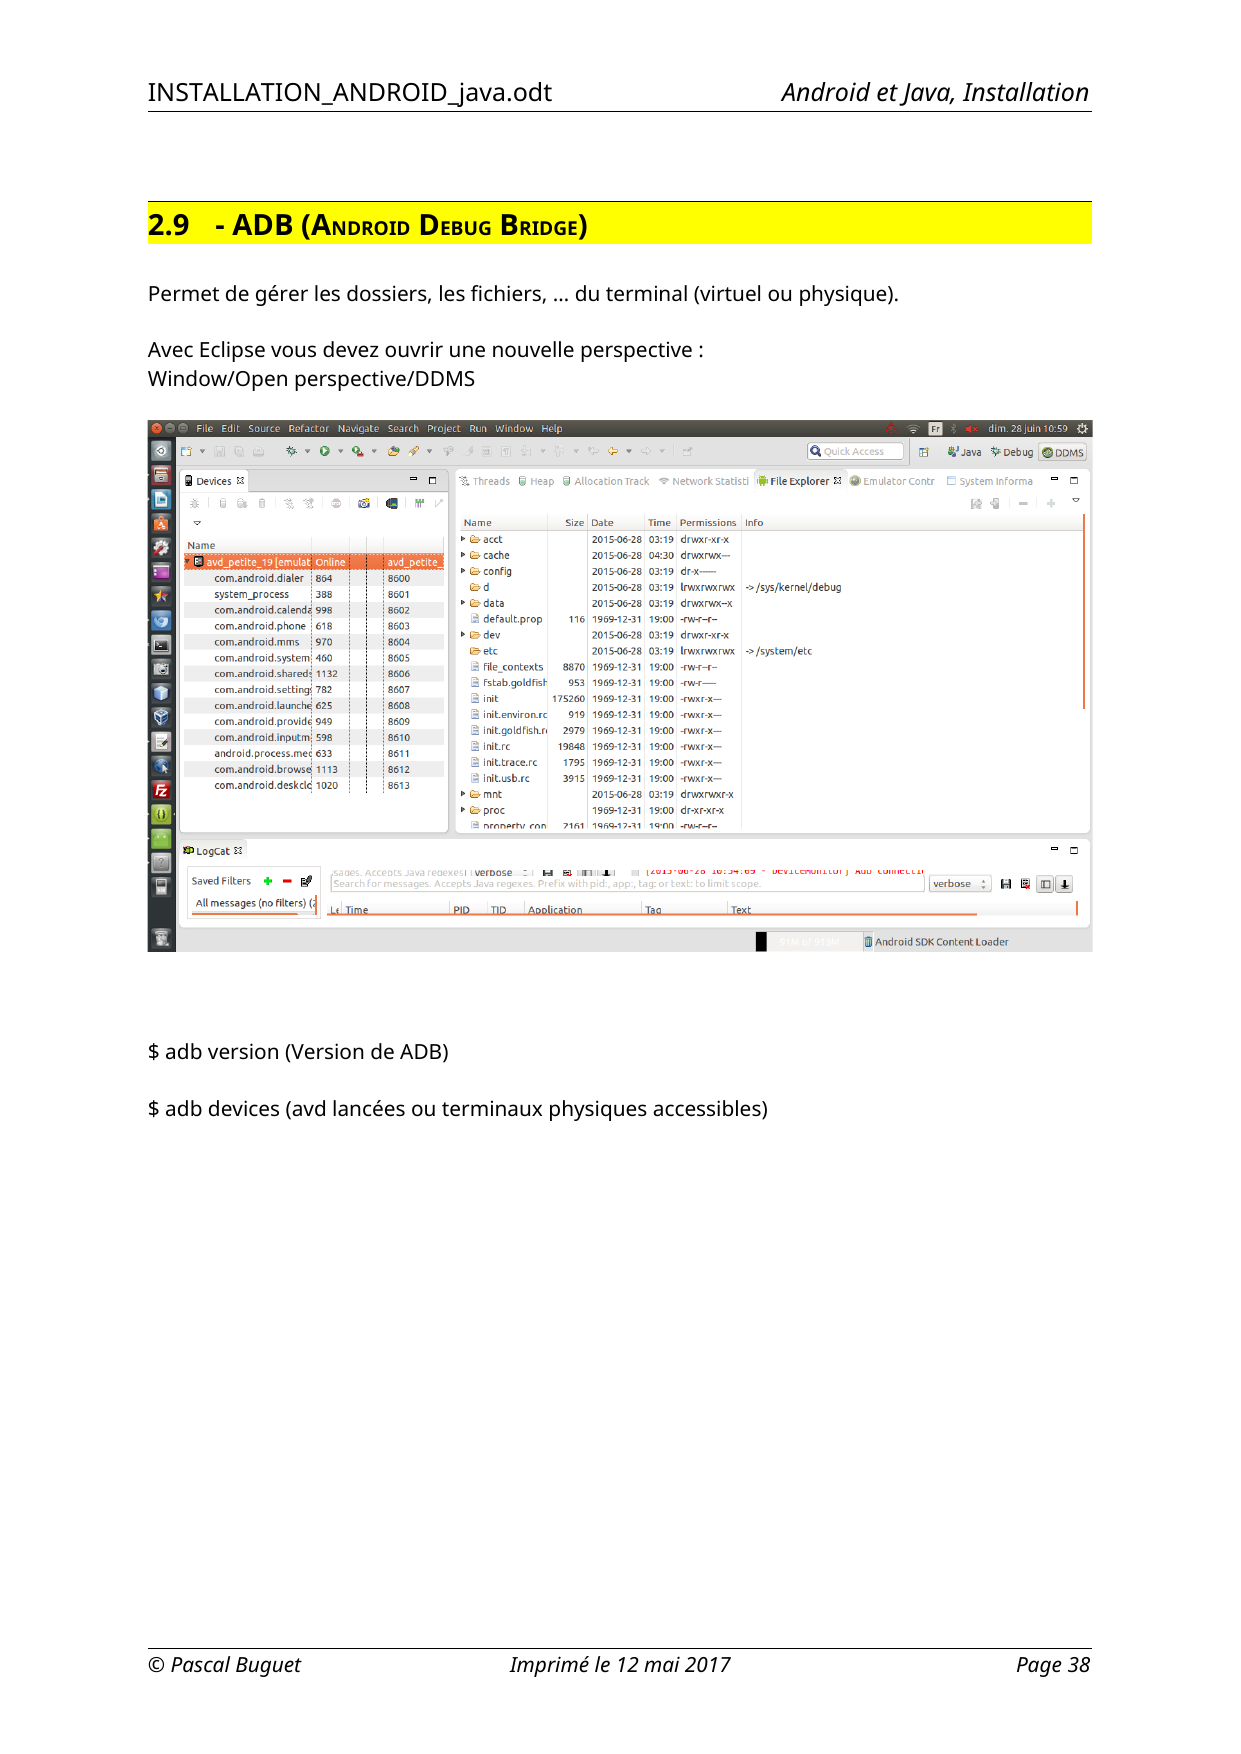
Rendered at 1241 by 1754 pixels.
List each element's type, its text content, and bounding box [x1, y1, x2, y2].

text Avec Eclipse vous devez ouvrir une nouvelle perspective : [148, 336, 1092, 364]
picture [147, 420, 1093, 952]
text $ adb version (Version de ADB) [148, 1037, 1092, 1066]
text $ adb devices (avd lancées ou terminaux physiques accessibles) [148, 1094, 1092, 1123]
text Window/Open perspective/DDMS [148, 364, 1092, 392]
text Permet de gérer les dossiers, les fichiers, … du terminal (virtuel ou physique). [148, 279, 1092, 307]
subtitle - ADB (Android Debug Bridge) [148, 202, 1092, 244]
